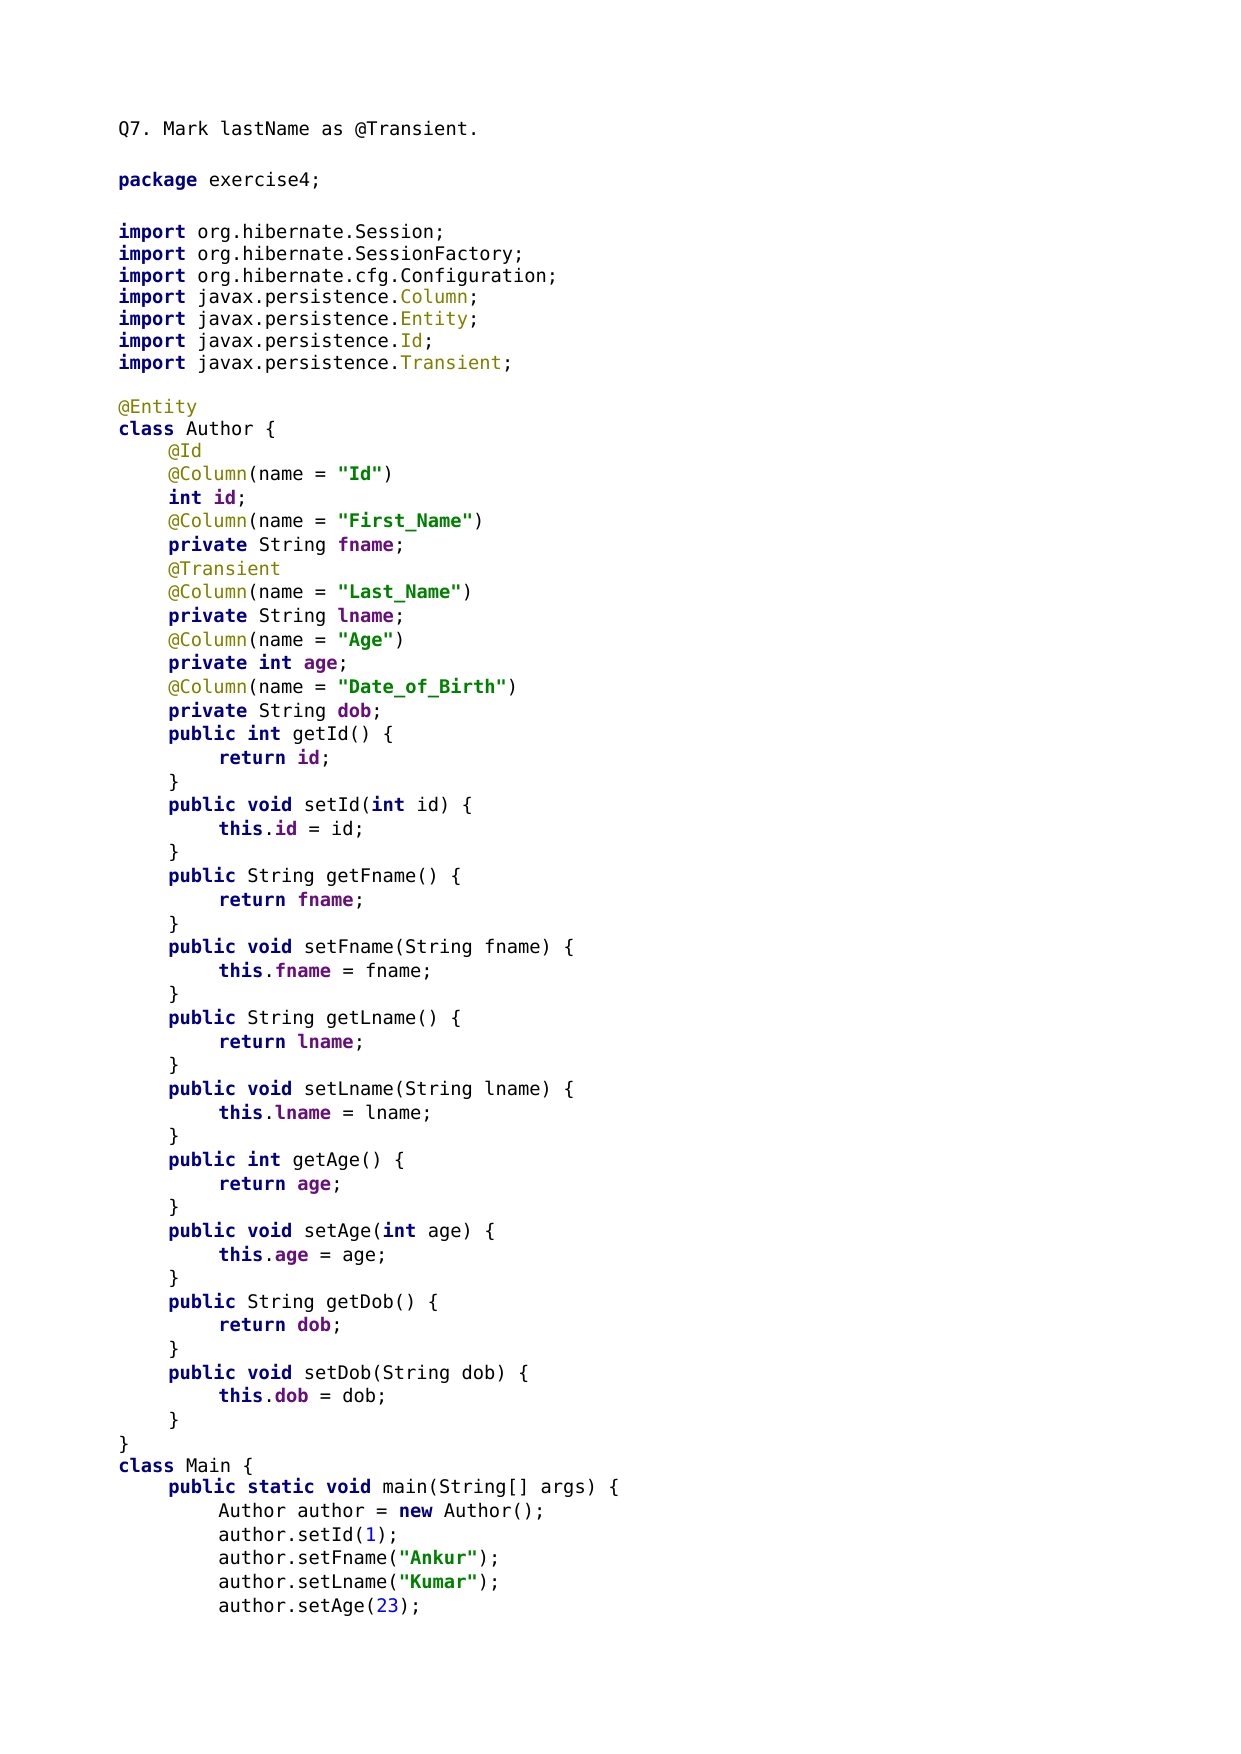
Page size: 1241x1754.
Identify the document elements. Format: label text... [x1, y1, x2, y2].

text @Entity [118, 396, 1122, 418]
text author.setFname("Ankur"); [118, 1547, 1122, 1571]
text } [118, 1267, 1122, 1291]
text @Column(name = "Last_Name") [118, 581, 1122, 605]
text import org.hibernate.cfg.Configuration; [118, 264, 1122, 286]
text int id; [118, 487, 1122, 511]
text class Main { [118, 1454, 1122, 1476]
text public String getLname() { [118, 1007, 1122, 1031]
text author.setAge(23); [118, 1595, 1122, 1618]
text return id; [118, 747, 1122, 771]
text } [118, 1196, 1122, 1220]
text public String getFname() { [118, 865, 1122, 889]
text Q7. Mark lastName as @Transient. [118, 118, 1122, 140]
text private String lname; [118, 605, 1122, 629]
text public int getAge() { [118, 1149, 1122, 1173]
text import org.hibernate.SessionFactory; [118, 243, 1122, 264]
text } [118, 983, 1122, 1007]
text public void setDob(String dob) { [118, 1362, 1122, 1385]
text } [118, 912, 1122, 936]
text @Id [118, 439, 1122, 463]
text private String dob; [118, 700, 1122, 723]
text public int getId() { [118, 723, 1122, 747]
text import org.hibernate.Session; [118, 221, 1122, 243]
text return dob; [118, 1314, 1122, 1338]
text Author author = new Author(); [118, 1500, 1122, 1524]
text this.dob = dob; [118, 1385, 1122, 1409]
text } [118, 1054, 1122, 1078]
text return fname; [118, 889, 1122, 912]
text public static void main(String[] args) { [118, 1476, 1122, 1500]
text } [118, 1125, 1122, 1149]
text public void setId(int id) { [118, 794, 1122, 818]
text this.age = age; [118, 1243, 1122, 1267]
text @Transient [118, 558, 1122, 581]
text @Column(name = "Id") [118, 463, 1122, 487]
text public String getDob() { [118, 1291, 1122, 1314]
text } [118, 771, 1122, 794]
text @Column(name = "Age") [118, 629, 1122, 652]
text import javax.persistence.Entity; [118, 308, 1122, 330]
text private int age; [118, 652, 1122, 676]
text this.fname = fname; [118, 960, 1122, 983]
text package exercise4; [118, 169, 1122, 191]
text import javax.persistence.Id; [118, 330, 1122, 352]
text @Column(name = "First_Name") [118, 511, 1122, 534]
text import javax.persistence.Column; [118, 286, 1122, 308]
text return lname; [118, 1031, 1122, 1054]
text author.setId(1); [118, 1524, 1122, 1547]
text class Author { [118, 418, 1122, 439]
text public void setAge(int age) { [118, 1220, 1122, 1243]
text import javax.persistence.Transient; [118, 352, 1122, 374]
text private String fname; [118, 534, 1122, 558]
text return age; [118, 1173, 1122, 1196]
text } [118, 1433, 1122, 1454]
text } [118, 842, 1122, 865]
text author.setLname("Kumar"); [118, 1571, 1122, 1595]
text this.lname = lname; [118, 1102, 1122, 1125]
text this.id = id; [118, 818, 1122, 842]
text public void setFname(String fname) { [118, 936, 1122, 960]
text } [118, 1338, 1122, 1362]
text } [118, 1409, 1122, 1433]
text @Column(name = "Date_of_Birth") [118, 676, 1122, 700]
text public void setLname(String lname) { [118, 1078, 1122, 1102]
